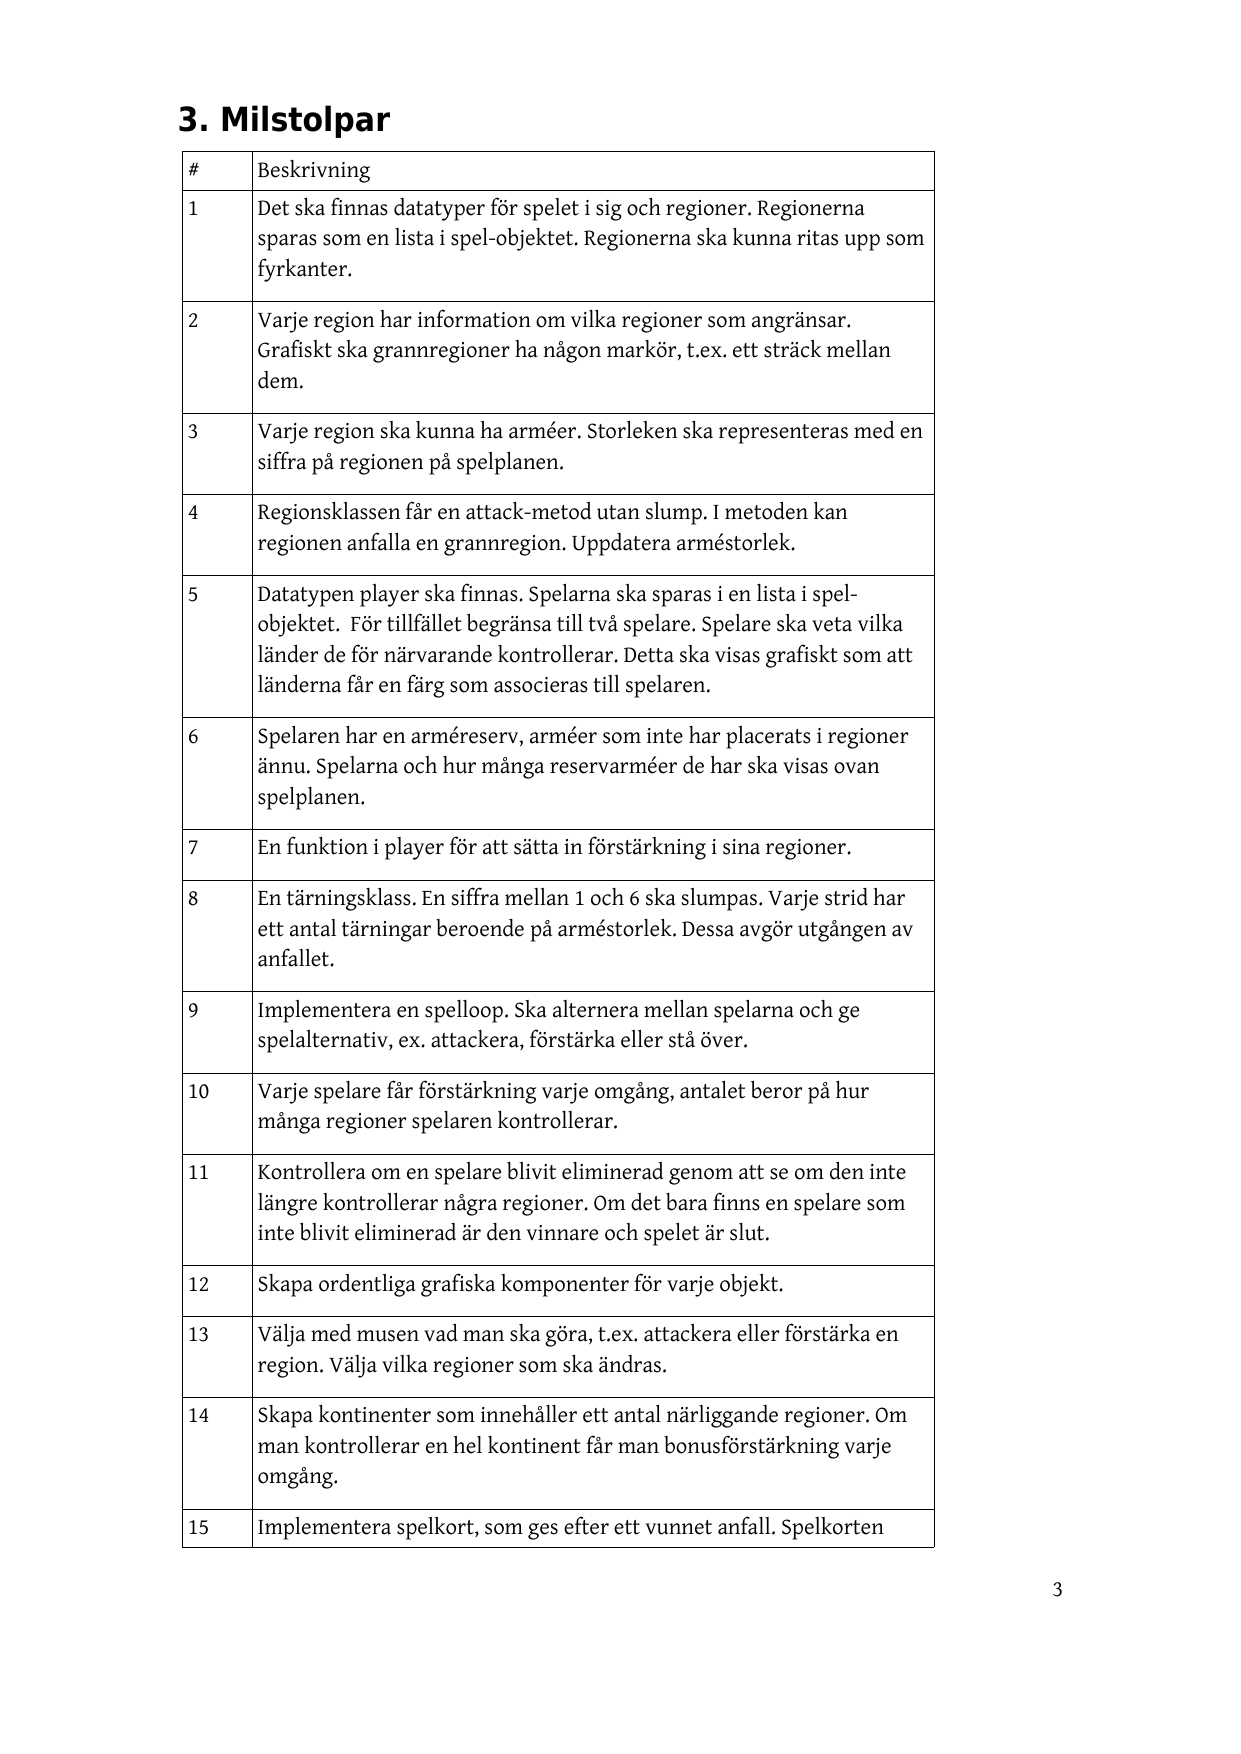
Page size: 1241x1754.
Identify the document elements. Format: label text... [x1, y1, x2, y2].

table_cell 14 [183, 1398, 252, 1509]
table_cell 2 [183, 302, 252, 413]
table_cell Regionsklassen får en attack-metod utan slump. I metoden kan regionen anfalla en grannregion. Uppdatera arméstorlek. [253, 495, 934, 575]
table_cell 15 [183, 1510, 252, 1547]
table_cell Kontrollera om en spelare blivit eliminerad genom att se om den inte längre kontrollerar några regioner. Om det bara finns en spelare som inte blivit eliminerad är den vinnare och spelet är slut. [253, 1155, 934, 1265]
table_cell 11 [183, 1155, 252, 1265]
table_cell Varje region ska kunna ha arméer. Storleken ska representeras med en siffra på regionen på spelplanen. [253, 414, 934, 494]
table_header Beskrivning [253, 152, 934, 189]
table_cell 6 [183, 718, 252, 829]
table_cell 12 [183, 1266, 252, 1316]
table_cell Implementera spelkort, som ges efter ett vunnet anfall. Spelkorten [253, 1510, 934, 1547]
table_cell En funktion i player för att sätta in förstärkning i sina regioner. [253, 830, 934, 879]
subtitle 3. Milstolpar [177, 100, 1063, 139]
table_cell En tärningsklass. En siffra mellan 1 och 6 ska slumpas. Varje strid har ett antal tärningar beroende på arméstorlek. Dessa avgör utgången av anfallet. [253, 881, 934, 991]
table_cell Välja med musen vad man ska göra, t.ex. attackera eller förstärka en region. Välja vilka regioner som ska ändras. [253, 1317, 934, 1397]
table_cell Implementera en spelloop. Ska alternera mellan spelarna och ge spelalternativ, ex. attackera, förstärka eller stå över. [253, 992, 934, 1072]
table_cell 10 [183, 1074, 252, 1153]
table_cell Det ska finnas datatyper för spelet i sig och regioner. Regionerna sparas som en lista i spel-objektet. Regionerna ska kunna ritas upp som fyrkanter. [253, 191, 934, 301]
table_cell 4 [183, 495, 252, 575]
table_cell Varje spelare får förstärkning varje omgång, antalet beror på hur många regioner spelaren kontrollerar. [253, 1074, 934, 1153]
table_cell Varje region har information om vilka regioner som angränsar. Grafiskt ska grannregioner ha någon markör, t.ex. ett sträck mellan dem. [253, 302, 934, 413]
table_cell Skapa kontinenter som innehåller ett antal närliggande regioner. Om man kontrollerar en hel kontinent får man bonusförstärkning varje omgång. [253, 1398, 934, 1509]
table_header # [183, 152, 252, 189]
table_cell 5 [183, 576, 252, 717]
table_cell 3 [183, 414, 252, 494]
table_cell 8 [183, 881, 252, 991]
table_cell 7 [183, 830, 252, 879]
table_cell Spelaren har en arméreserv, arméer som inte har placerats i regioner ännu. Spelarna och hur många reservarméer de har ska visas ovan spelplanen. [253, 718, 934, 829]
table_cell Skapa ordentliga grafiska komponenter för varje objekt. [253, 1266, 934, 1316]
table_cell 9 [183, 992, 252, 1072]
table_cell 13 [183, 1317, 252, 1397]
table_cell Datatypen player ska finnas. Spelarna ska sparas i en lista i spel-objektet. För tillfället begränsa till två spelare. Spelare ska veta vilka länder de för närvarande kontrollerar. Detta ska visas grafiskt som att länderna får en färg som associeras till spelaren. [253, 576, 934, 717]
table_cell 1 [183, 191, 252, 301]
